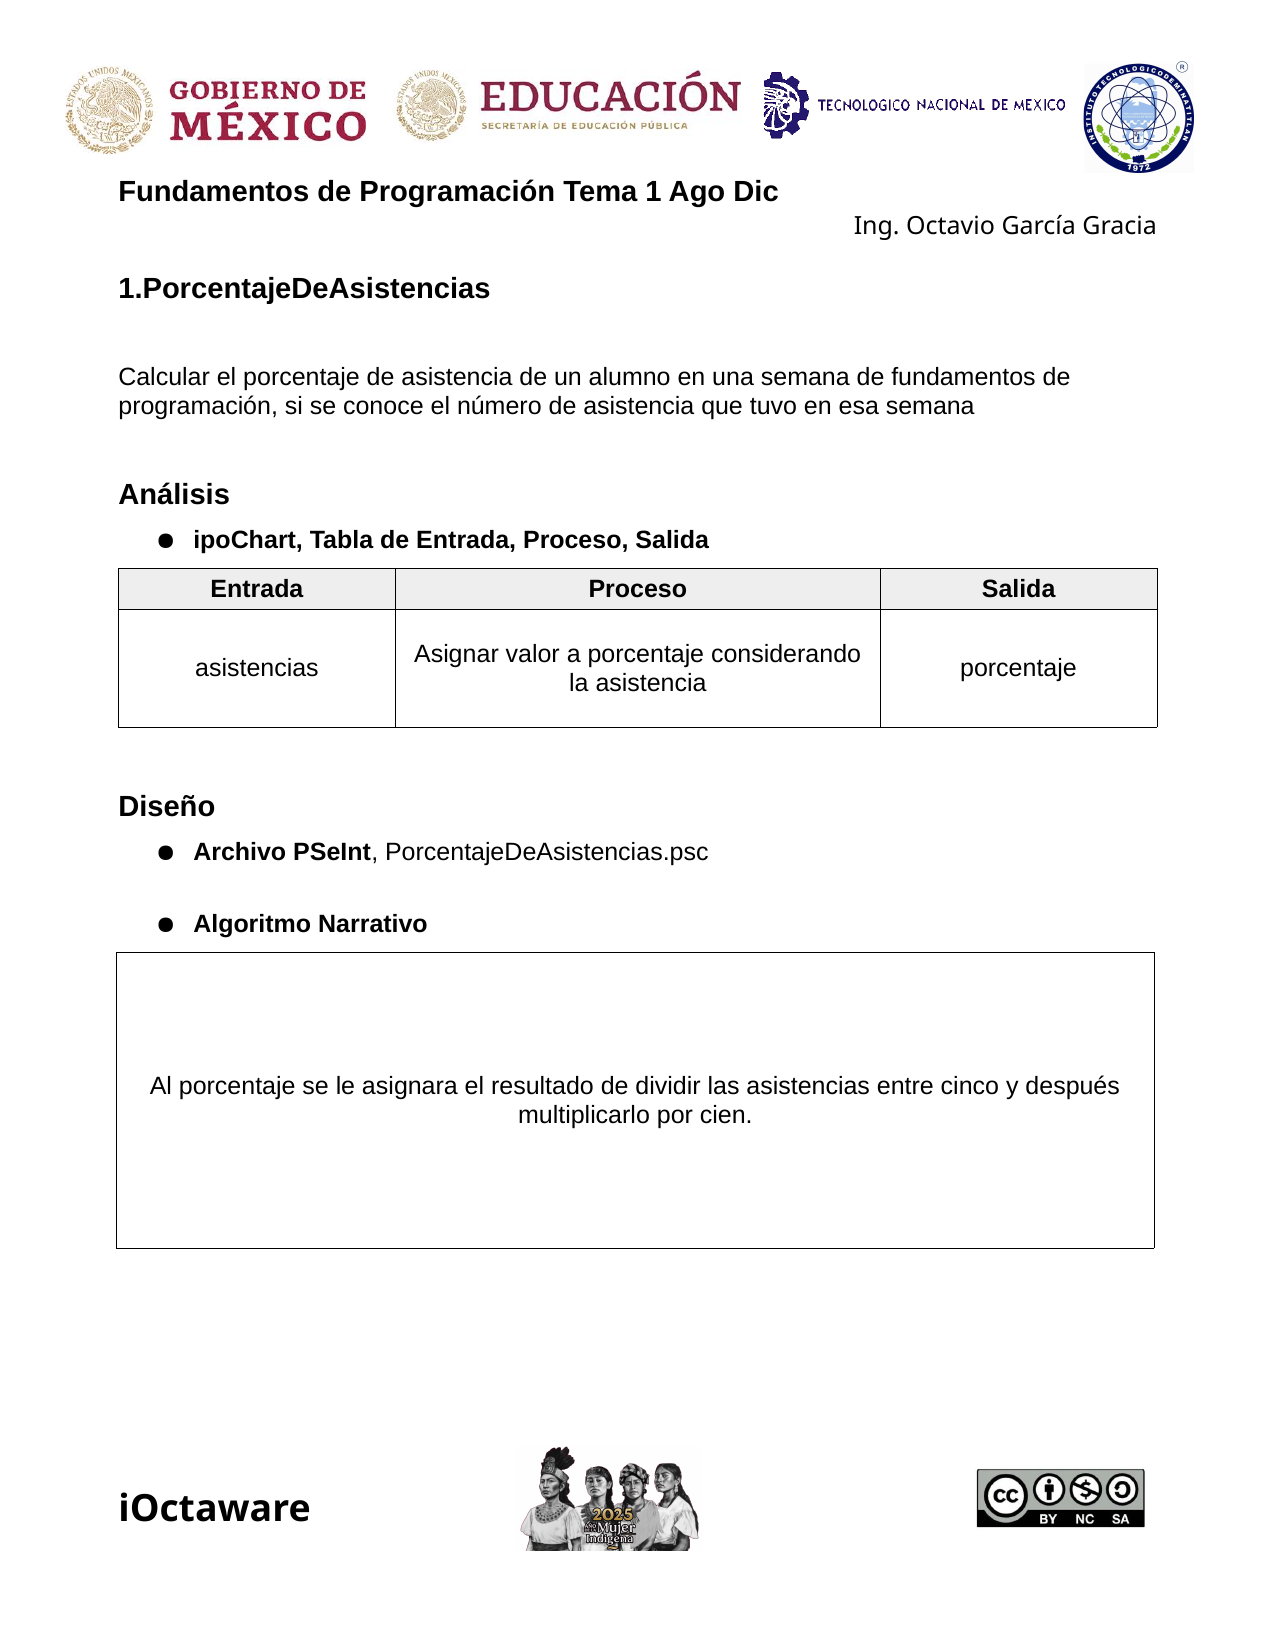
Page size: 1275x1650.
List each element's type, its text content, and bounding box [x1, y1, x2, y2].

table_cell Asignar valor a porcentaje considerando la asistencia [396, 610, 880, 727]
picture [762, 68, 1073, 142]
table_cell porcentaje [881, 610, 1157, 727]
table_cell asistencias [119, 610, 395, 727]
table_header Salida [881, 569, 1157, 609]
text Calcular el porcentaje de asistencia de un alumno en una semana de fundamentos de programación, si se conoce el número de asistencia que tuvo en esa semana [118, 362, 1157, 420]
list ipoChart, Tabla de Entrada, Proceso, Salida [156, 525, 1157, 554]
picture [1083, 61, 1194, 173]
list Archivo PSeInt, PorcentajeDeAsistencias.psc [156, 837, 1157, 866]
picture [392, 67, 741, 143]
text Diseño [118, 789, 1157, 823]
picture [974, 1467, 1147, 1530]
picture [515, 1446, 702, 1551]
table_header Entrada [119, 569, 395, 609]
picture [65, 66, 366, 154]
table_header Al porcentaje se le asignara el resultado de dividir las asistencias entre cinco y después multiplicarlo por cien. [117, 953, 1154, 1248]
text 1.PorcentajeDeAsistencias [118, 271, 1157, 305]
table_header Proceso [396, 569, 880, 609]
text Análisis [118, 477, 1157, 511]
list Algoritmo Narrativo [156, 909, 1157, 938]
